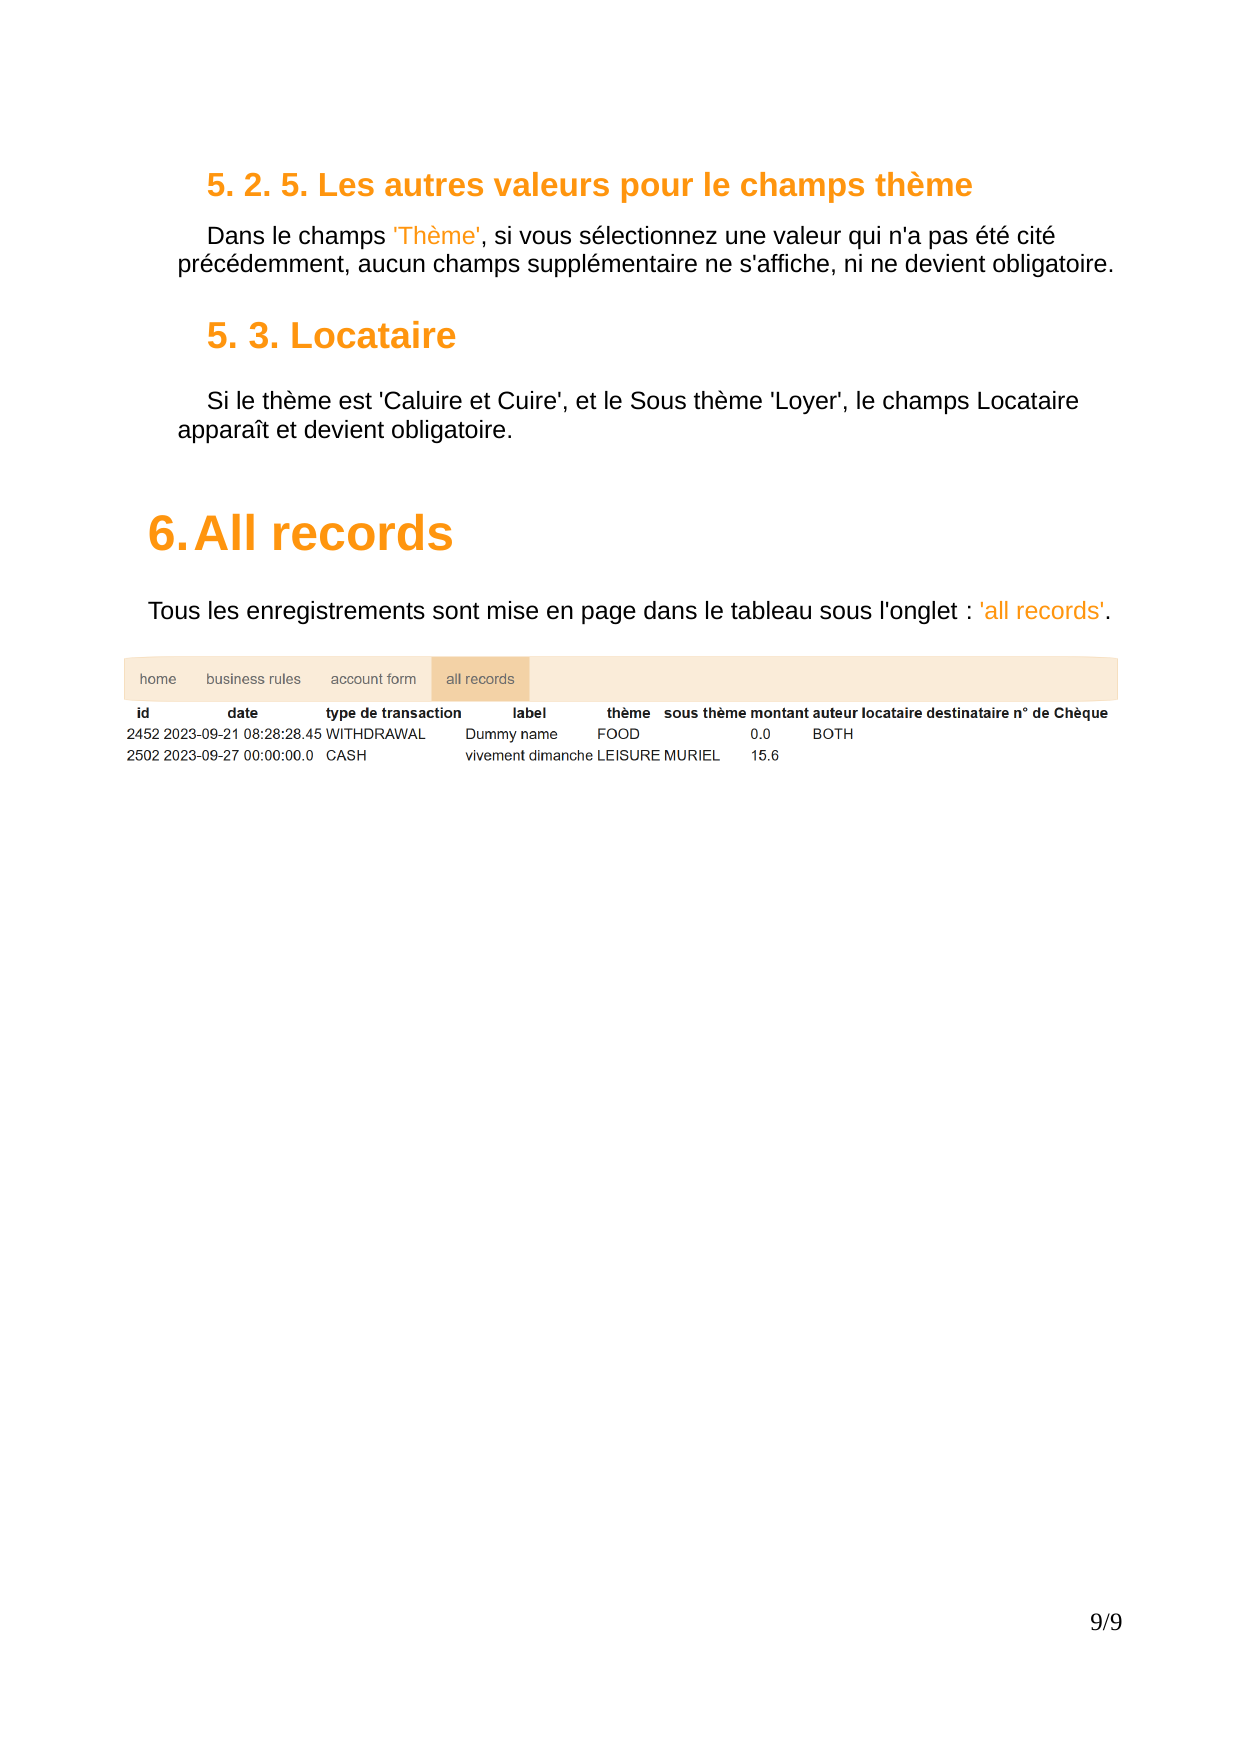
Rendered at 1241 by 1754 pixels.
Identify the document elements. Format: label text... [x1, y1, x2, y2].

text Si le thème est 'Caluire et Cuire', et le Sous thème 'Loyer', le champs Locataire apparaît et devient obligatoire. [177, 386, 1122, 444]
text 5. 2. 5. Les autres valeurs pour le champs thème [207, 164, 1122, 203]
picture [118, 650, 1123, 776]
list All records [118, 503, 1122, 560]
text 5. 3. Locataire [177, 314, 1122, 357]
text Tous les enregistrements sont mise en page dans le tableau sous l'onglet : 'all records'. [118, 596, 1122, 624]
text Dans le champs 'Thème', si vous sélectionnez une valeur qui n'a pas été cité précédemment, aucun champs supplémentaire ne s'affiche, ni ne devient obligatoire. [177, 221, 1122, 278]
